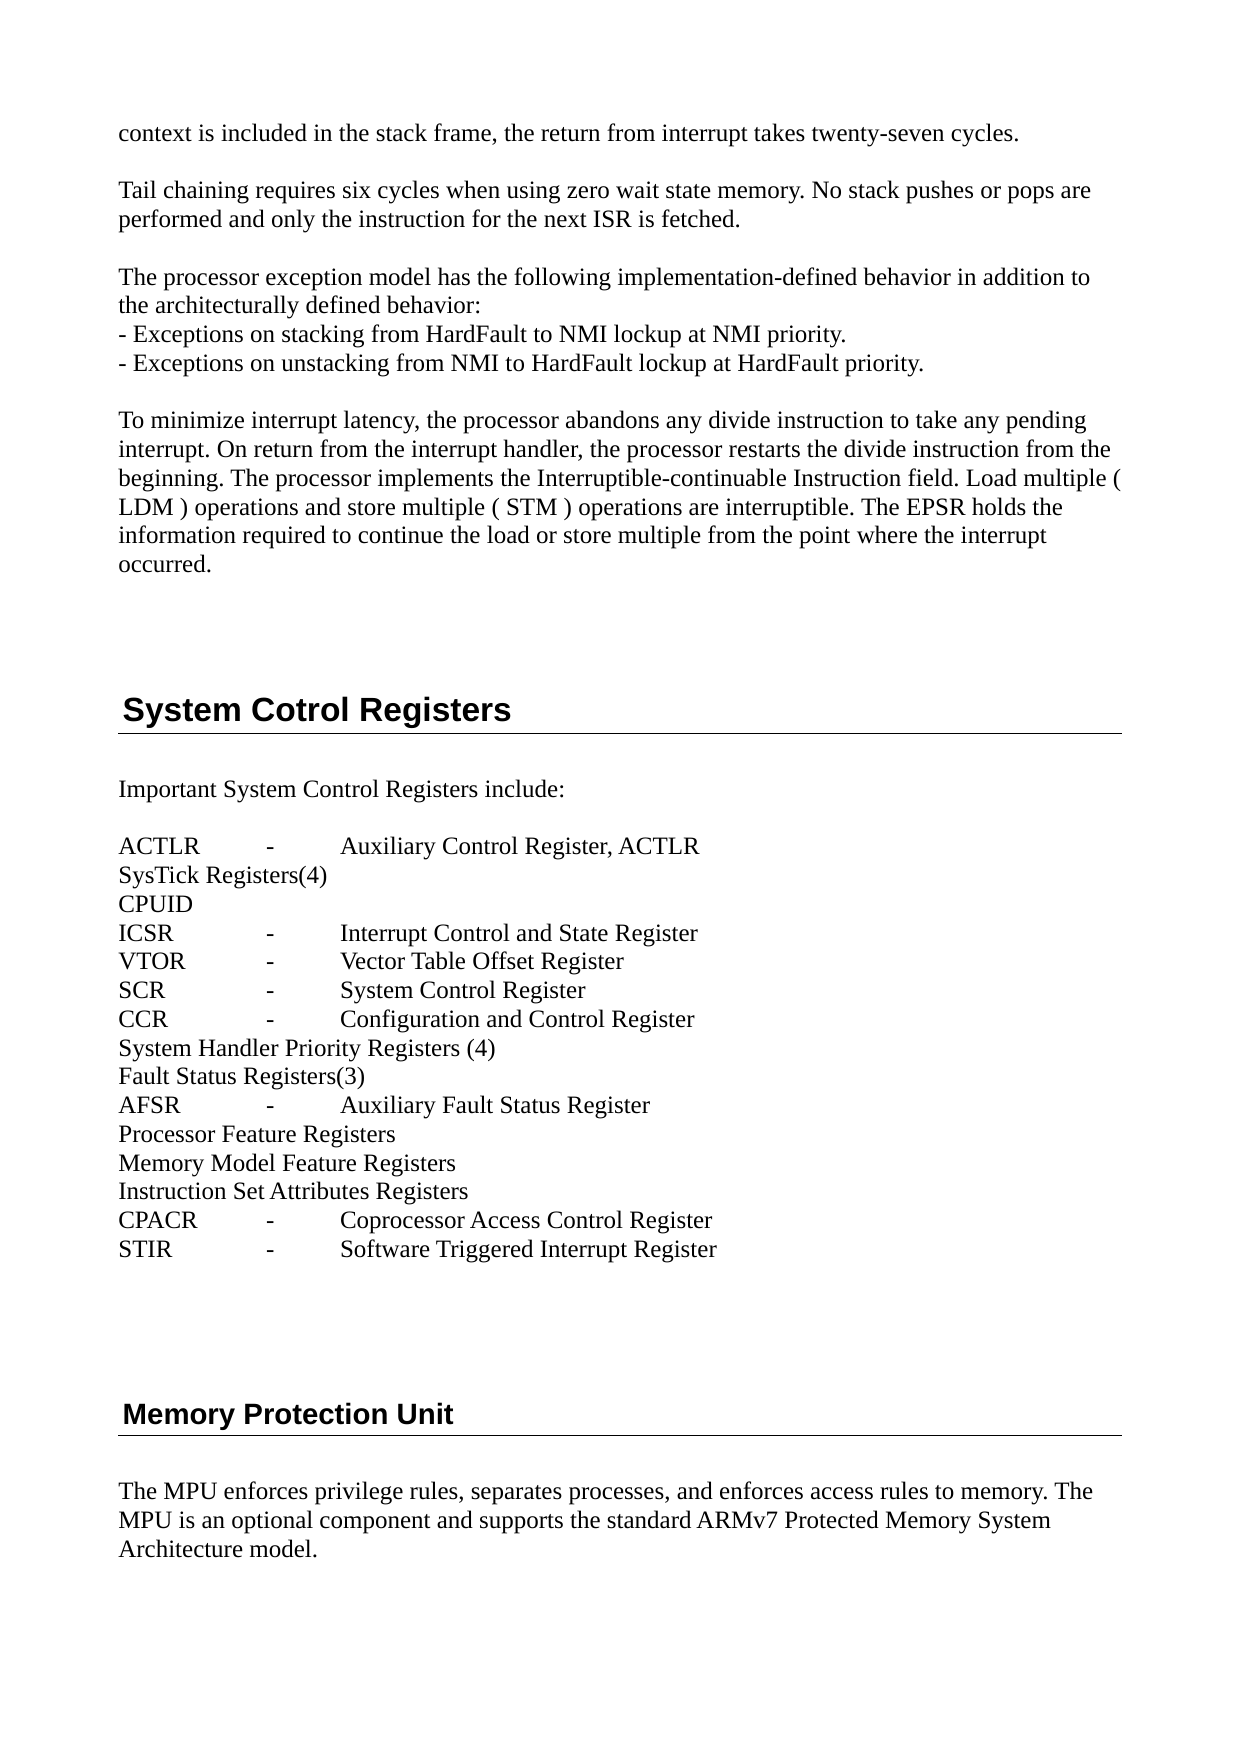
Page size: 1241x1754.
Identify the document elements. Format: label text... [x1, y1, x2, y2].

text System Handler Priority Registers (4) [118, 1033, 1122, 1061]
text - Exceptions on stacking from HardFault to NMI lockup at NMI priority. [118, 319, 1122, 348]
subtitle System Cotrol Registers [118, 685, 1122, 733]
text Processor Feature Registers [118, 1119, 1122, 1148]
text Memory Model Feature Registers [118, 1148, 1122, 1176]
text SysTick Registers(4) [118, 860, 1122, 889]
text beginning. The processor implements the Interruptible-continuable Instruction field. Load multiple ( LDM ) operations and store multiple ( STM ) operations are interruptible. The EPSR holds the information required to continue the load or store multiple from the point where the interrupt occurred. [118, 463, 1122, 578]
text Fault Status Registers(3) [118, 1061, 1122, 1090]
text To minimize interrupt latency, the processor abandons any divide instruction to take any pending [118, 406, 1122, 434]
text ICSR - Interrupt Control and State Register [118, 918, 1122, 946]
text CCR - Configuration and Control Register [118, 1004, 1122, 1033]
text SCR - System Control Register [118, 975, 1122, 1004]
text performed and only the instruction for the next ISR is fetched. [118, 204, 1122, 233]
text - Exceptions on unstacking from NMI to HardFault lockup at HardFault priority. [118, 348, 1122, 377]
text CPUID [118, 889, 1122, 918]
text context is included in the stack frame, the return from interrupt takes twenty-seven cycles. [118, 118, 1122, 147]
subtitle Memory Protection Unit [118, 1392, 1122, 1435]
text Instruction Set Attributes Registers [118, 1176, 1122, 1205]
text VTOR - Vector Table Offset Register [118, 946, 1122, 975]
text CPACR - Coprocessor Access Control Register [118, 1205, 1122, 1234]
text ACTLR - Auxiliary Control Register, ACTLR [118, 831, 1122, 860]
text Important System Control Registers include: [118, 774, 1122, 803]
text Tail chaining requires six cycles when using zero wait state memory. No stack pushes or pops are [118, 176, 1122, 204]
text The MPU enforces privilege rules, separates processes, and enforces access rules to memory. The MPU is an optional component and supports the standard ARMv7 Protected Memory System Architecture model. [118, 1476, 1122, 1562]
text STIR - Software Triggered Interrupt Register [118, 1234, 1122, 1263]
text interrupt. On return from the interrupt handler, the processor restarts the divide instruction from the [118, 434, 1122, 463]
text AFSR - Auxiliary Fault Status Register [118, 1090, 1122, 1119]
text The processor exception model has the following implementation-defined behavior in addition to the architecturally defined behavior: [118, 262, 1122, 319]
